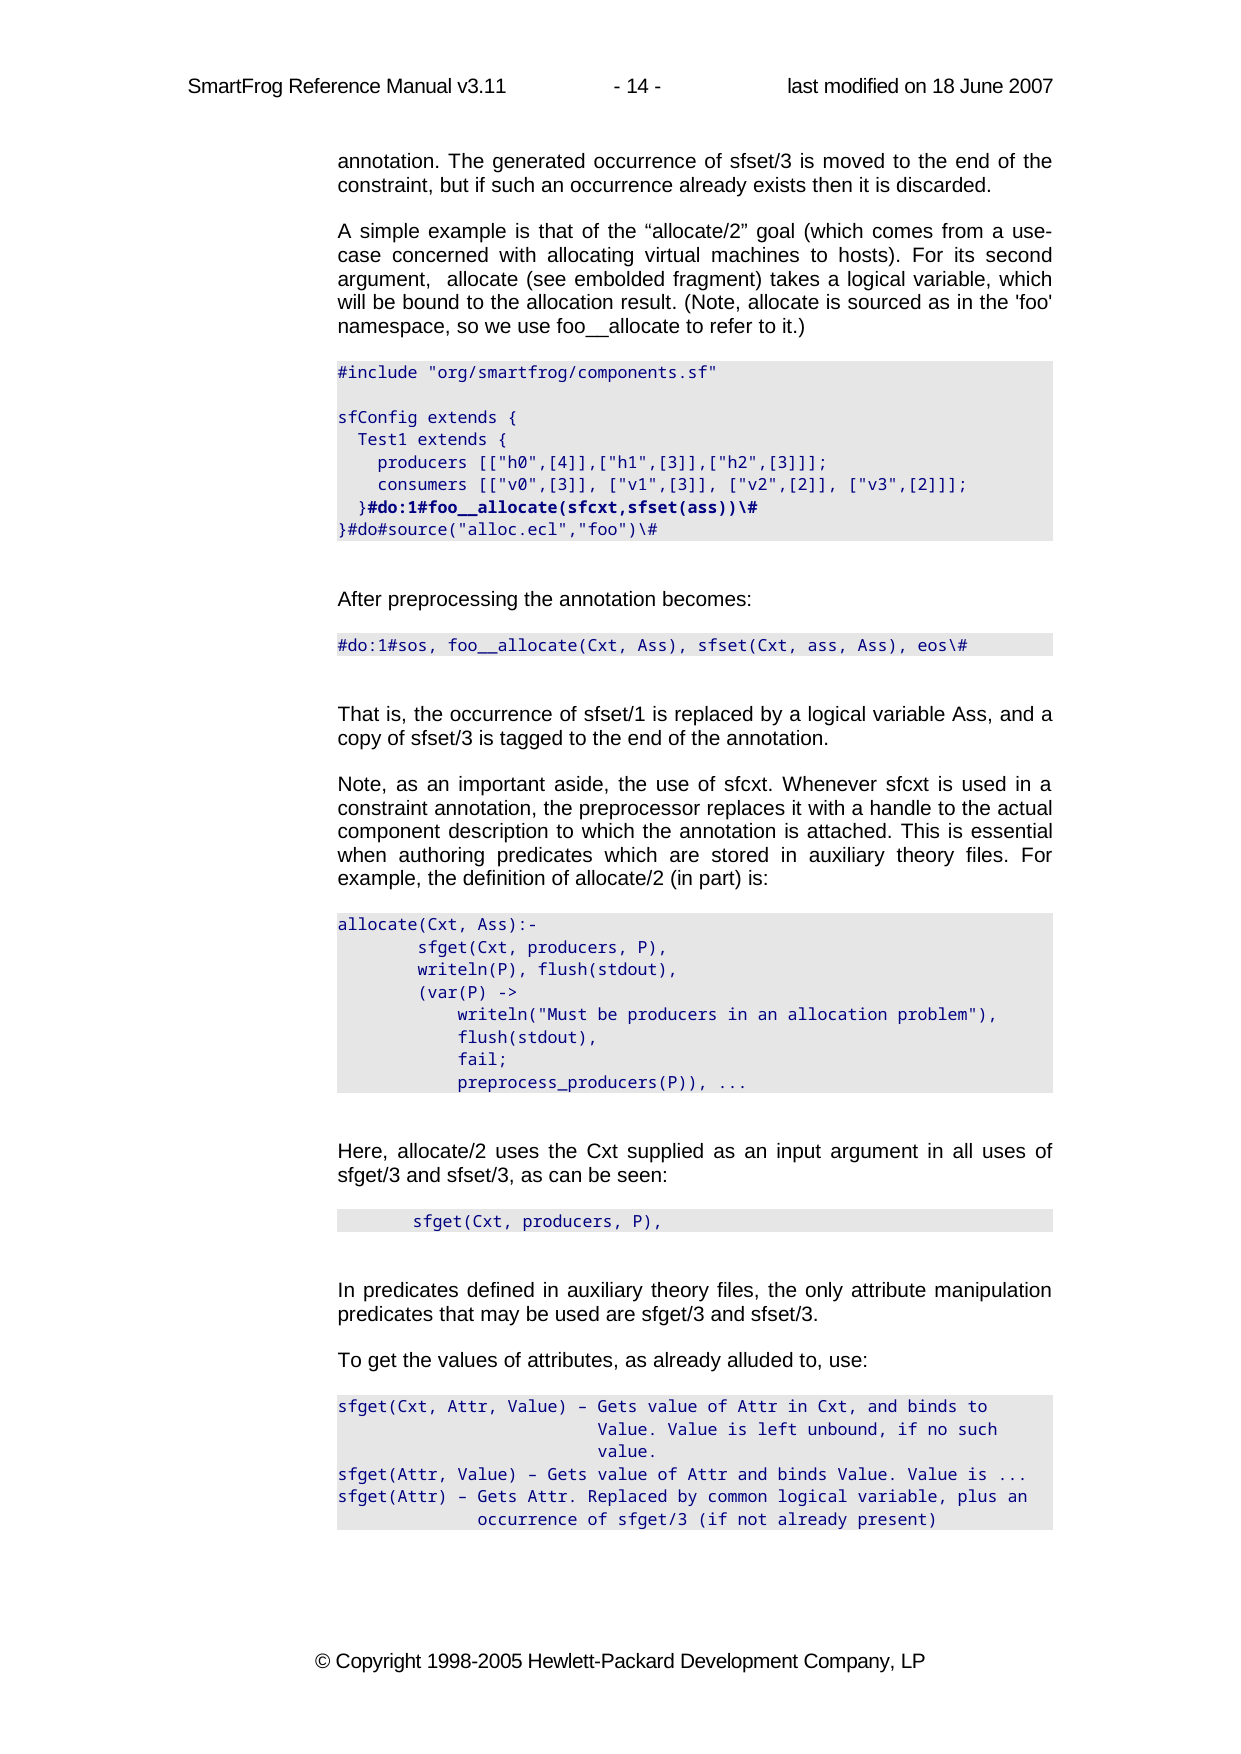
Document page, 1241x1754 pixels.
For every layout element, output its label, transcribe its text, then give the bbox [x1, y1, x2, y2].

text #include "org/smartfrog/components.sf" [337, 361, 1053, 383]
text }#do#source("alloc.ecl","foo")\# [337, 518, 1053, 541]
text writeln("Must be producers in an allocation problem"), [337, 1003, 1053, 1026]
text Test1 extends { [337, 428, 1053, 451]
text Value. Value is left unbound, if no such [337, 1417, 1053, 1440]
text #do:1#sos, foo__allocate(Cxt, Ass), sfset(Cxt, ass, Ass), eos\# [337, 633, 1053, 656]
text sfget(Attr) – Gets Attr. Replaced by common logical variable, plus an [337, 1485, 1053, 1507]
text annotation. The generated occurrence of sfset/3 is moved to the end of the constraint, but if such an occurrence already exists then it is discarded. [337, 150, 1053, 197]
text Here, allocate/2 uses the Cxt supplied as an input argument in all uses of sfget/3 and sfset/3, as can be seen: [337, 1139, 1053, 1187]
text sfget(Cxt, producers, P), [337, 1209, 1053, 1232]
text producers [["h0",[4]],["h1",[3]],["h2",[3]]]; [337, 451, 1053, 473]
text sfget(Cxt, Attr, Value) – Gets value of Attr in Cxt, and binds to [337, 1395, 1053, 1417]
text A simple example is that of the “allocate/2” goal (which comes from a use-case concerned with allocating virtual machines to hosts). For its second argument, allocate (see embolded fragment) takes a logical variable, which will be bound to the allocation result. (Note, allocate is sourced as in the 'foo' namespace, so we use foo__allocate to refer to it.) [337, 220, 1053, 338]
text flush(stdout), [337, 1026, 1053, 1048]
text After preprocessing the annotation becomes: [337, 587, 1053, 611]
text writeln(P), flush(stdout), [337, 958, 1053, 981]
text preprocess_producers(P)), ... [337, 1071, 1053, 1093]
text allocate(Cxt, Ass):- [337, 913, 1053, 936]
text sfConfig extends { [337, 406, 1053, 428]
text value. [337, 1440, 1053, 1462]
text Note, as an important aside, the use of sfcxt. Whenever sfcxt is used in a constraint annotation, the preprocessor replaces it with a handle to the actual component description to which the annotation is attached. This is essential when authoring predicates which are stored in auxiliary theory files. For example, the definition of allocate/2 (in part) is: [337, 772, 1053, 890]
text sfget(Attr, Value) – Gets value of Attr and binds Value. Value is ... [337, 1462, 1053, 1485]
text That is, the occurrence of sfset/1 is replaced by a logical variable Ass, and a copy of sfset/3 is tagged to the end of the annotation. [337, 702, 1053, 749]
text }#do:1#foo__allocate(sfcxt,sfset(ass))\# [337, 496, 1053, 518]
text consumers [["v0",[3]], ["v1",[3]], ["v2",[2]], ["v3",[2]]]; [337, 473, 1053, 496]
text To get the values of attributes, as already alluded to, use: [337, 1348, 1053, 1372]
text fail; [337, 1048, 1053, 1071]
text sfget(Cxt, producers, P), [337, 936, 1053, 958]
text (var(P) -> [337, 981, 1053, 1003]
text In predicates defined in auxiliary theory files, the only attribute manipulation predicates that may be used are sfget/3 and sfset/3. [337, 1278, 1053, 1326]
text occurrence of sfget/3 (if not already present) [337, 1507, 1053, 1530]
